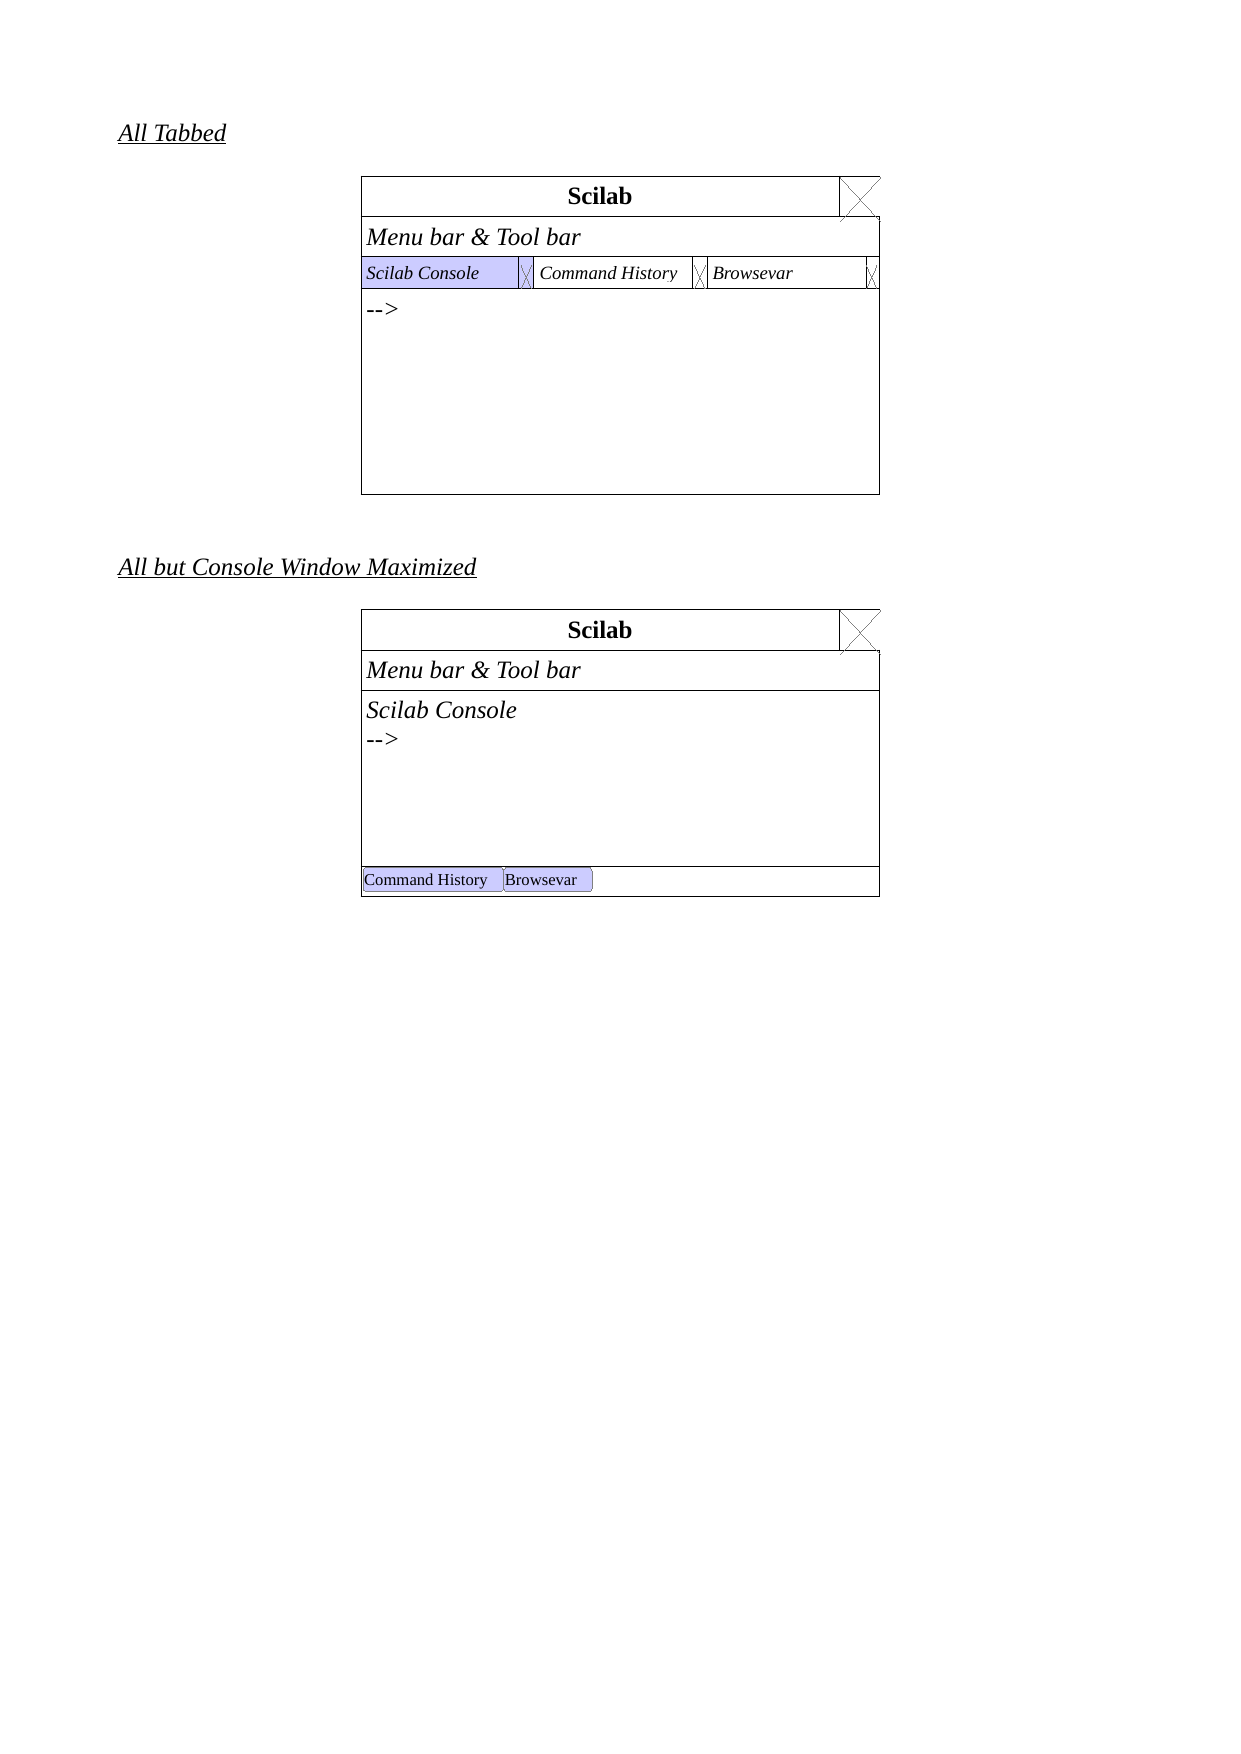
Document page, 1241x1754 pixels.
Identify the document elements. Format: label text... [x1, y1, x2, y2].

table_header [840, 177, 879, 216]
table_cell Command History [534, 257, 692, 288]
table_header Scilab [362, 610, 839, 649]
text All but Console Window Maximized [118, 552, 1122, 580]
table_cell [362, 867, 879, 896]
table_cell [867, 257, 879, 288]
text All Tabbed [118, 118, 1122, 147]
table_header [840, 610, 879, 649]
table_cell Menu bar & Tool bar [362, 651, 879, 690]
table_cell [519, 257, 533, 288]
table_cell Browsevar [708, 257, 866, 288]
table_header Scilab [362, 177, 839, 216]
table_cell Scilab Console [362, 257, 518, 288]
table_cell Menu bar & Tool bar [362, 217, 879, 256]
table_cell Scilab Console --> [362, 691, 879, 866]
table_cell --> [362, 289, 879, 494]
table_cell [693, 257, 707, 288]
